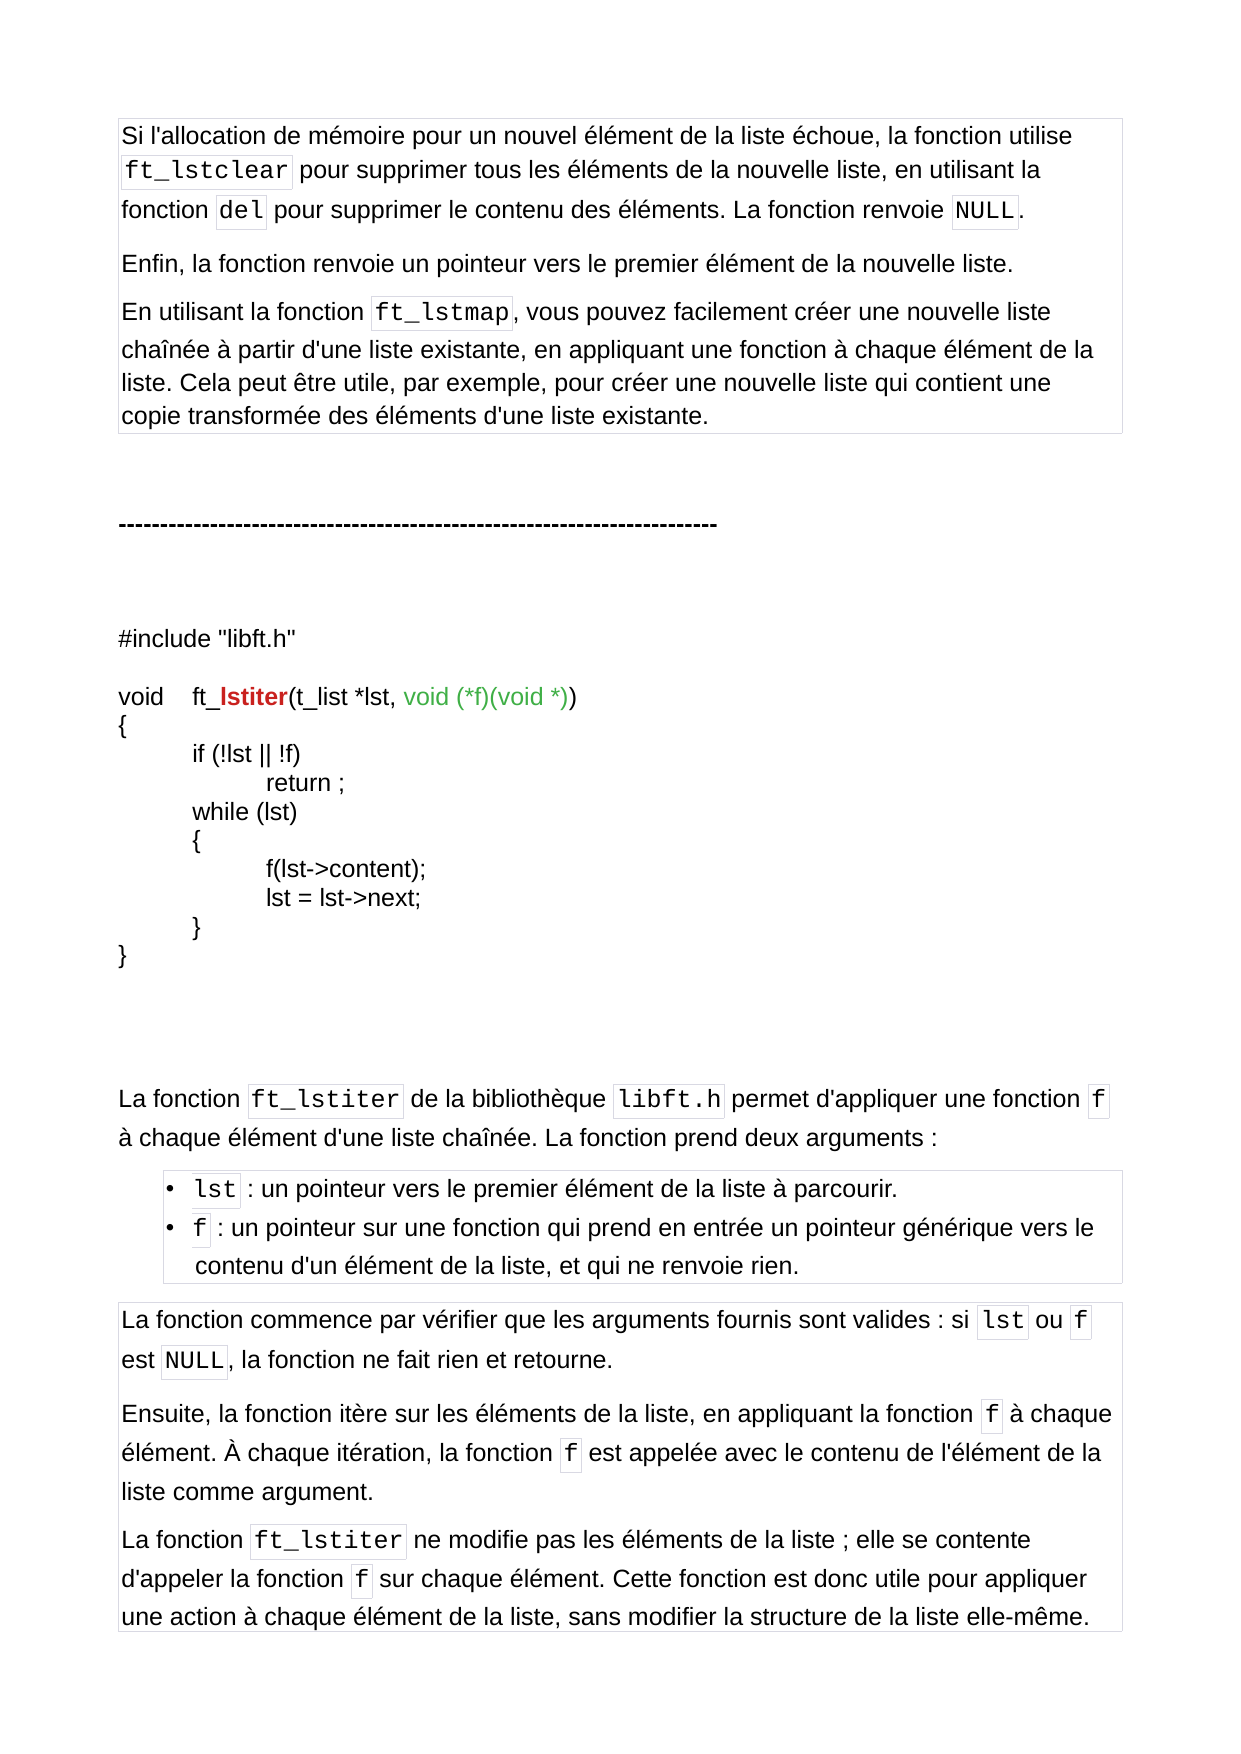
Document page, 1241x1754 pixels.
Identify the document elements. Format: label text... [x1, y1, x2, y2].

text Si l'allocation de mémoire pour un nouvel élément de la liste échoue, la fonction utilise ft_lstclear pour supprimer tous les éléments de la nouvelle liste, en utilisant la fonction del pour supprimer le contenu des éléments. La fonction renvoie NULL. [119, 119, 1122, 229]
text #include "libft.h" [118, 624, 1122, 653]
text lst = lst->next; [118, 883, 1122, 911]
text ------------------------------------------------------------------------ [118, 509, 1122, 538]
text Enfin, la fonction renvoie un pointeur vers le premier élément de la nouvelle liste. [119, 246, 1122, 277]
text La fonction ft_lstiter ne modifie pas les éléments de la liste ; elle se contente d'appeler la fonction f sur chaque élément. Cette fonction est donc utile pour appliquer une action à chaque élément de la liste, sans modifier la structure de la liste elle-même. [119, 1521, 1122, 1631]
text { [118, 825, 1122, 854]
text return ; [118, 768, 1122, 796]
list f : un pointeur sur une fonction qui prend en entrée un pointeur générique vers le contenu d'un élément de la liste, et qui ne renvoie rien. [164, 1210, 1122, 1283]
text La fonction commence par vérifier que les arguments fournis sont valides : si lst ou f est NULL, la fonction ne fait rien et retourne. [119, 1303, 1122, 1379]
text void ft_lstiter(t_list *lst, void (*f)(void *)) [118, 681, 1122, 710]
text { [118, 710, 1122, 739]
text while (lst) [118, 796, 1122, 825]
text f(lst->content); [118, 854, 1122, 883]
list lst : un pointeur vers le premier élément de la liste à parcourir. [164, 1171, 1122, 1208]
text } [118, 911, 1122, 940]
text Ensuite, la fonction itère sur les éléments de la liste, en appliquant la fonction f à chaque élément. À chaque itération, la fonction f est appelée avec le contenu de l'élément de la liste comme argument. [119, 1396, 1122, 1505]
text En utilisant la fonction ft_lstmap, vous pouvez facilement créer une nouvelle liste chaînée à partir d'une liste existante, en appliquant une fonction à chaque élément de la liste. Cela peut être utile, par exemple, pour créer une nouvelle liste qui contient une copie transformée des éléments d'une liste existante. [119, 293, 1122, 433]
text } [118, 940, 1122, 969]
text La fonction ft_lstiter de la bibliothèque libft.h permet d'appliquer une fonction f à chaque élément d'une liste chaînée. La fonction prend deux arguments : [118, 1084, 1122, 1151]
text if (!lst || !f) [118, 739, 1122, 768]
